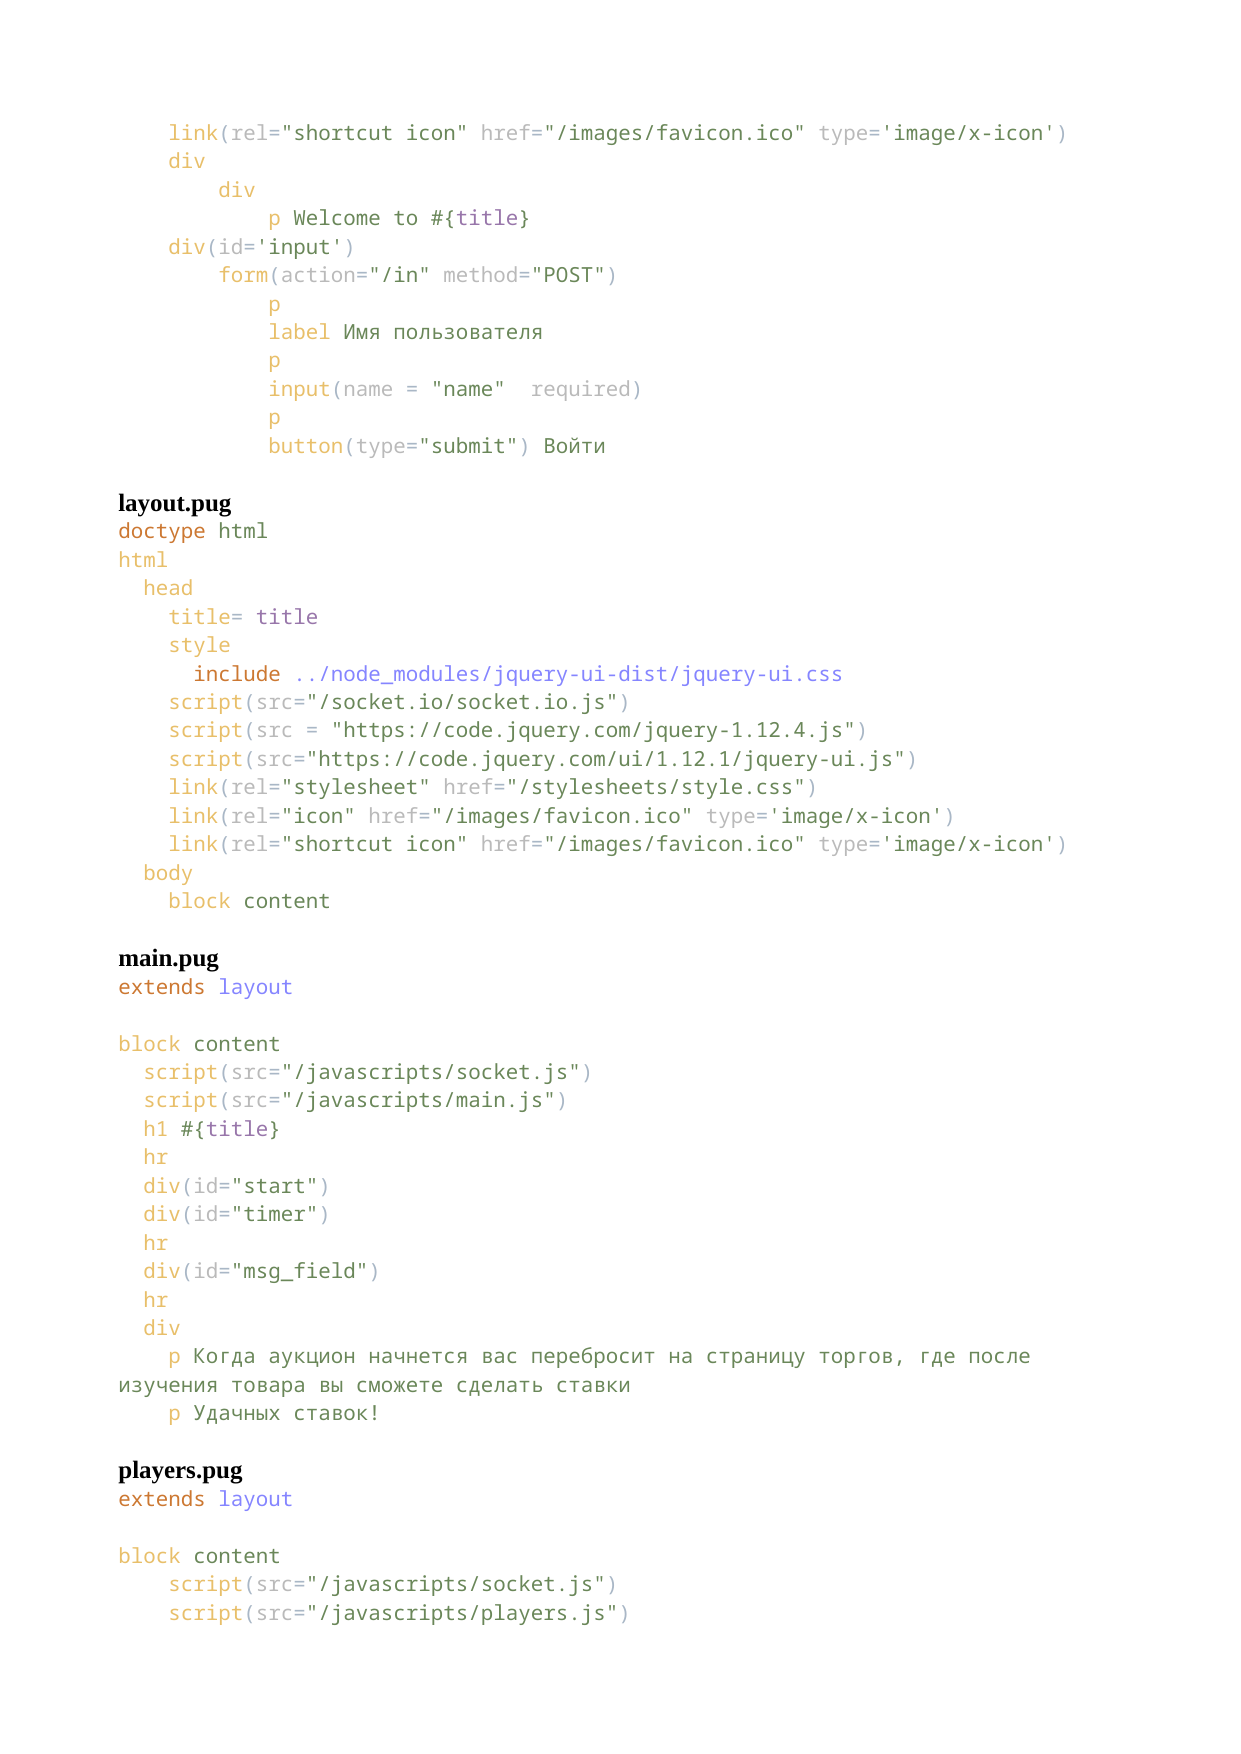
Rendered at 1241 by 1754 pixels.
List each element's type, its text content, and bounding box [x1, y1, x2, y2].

text doctype html html head title= title style include ../node_modules/jquery-ui-dist/jquery-ui.css script(src="/socket.io/socket.io.js") script(src = "https://code.jquery.com/jquery-1.12.4.js") script(src="https://code.jquery.com/ui/1.12.1/jquery-ui.js") link(rel="stylesheet" href="/stylesheets/style.css") link(rel="icon" href="/images/favicon.ico" type='image/x-icon') link(rel="shortcut icon" href="/images/favicon.ico" type='image/x-icon') body block content [118, 517, 1122, 943]
text extends layout [118, 1484, 1122, 1512]
text players.pug [118, 1455, 1122, 1484]
text main.pug [118, 943, 1122, 972]
text link(rel="shortcut icon" href="/images/favicon.ico" type='image/x-icon') div div p Welcome to #{title} div(id='input') form(action="/in" method="POST") p label Имя пользователя p input(name = "name" required) p button(type="submit") Войти [118, 118, 1122, 459]
text extends layout block content script(src="/javascripts/socket.js") script(src="/javascripts/main.js") h1 #{title} hr div(id="start") div(id="timer") hr div(id="msg_field") hr div p Когда аукцион начнется вас перебросит на страницу торгов, где после изучения товара вы сможете сделать ставки p Удачных ставок! [118, 972, 1122, 1455]
text layout.pug [118, 488, 1122, 517]
text block content script(src="/javascripts/socket.js") script(src="/javascripts/players.js") [118, 1512, 1122, 1626]
